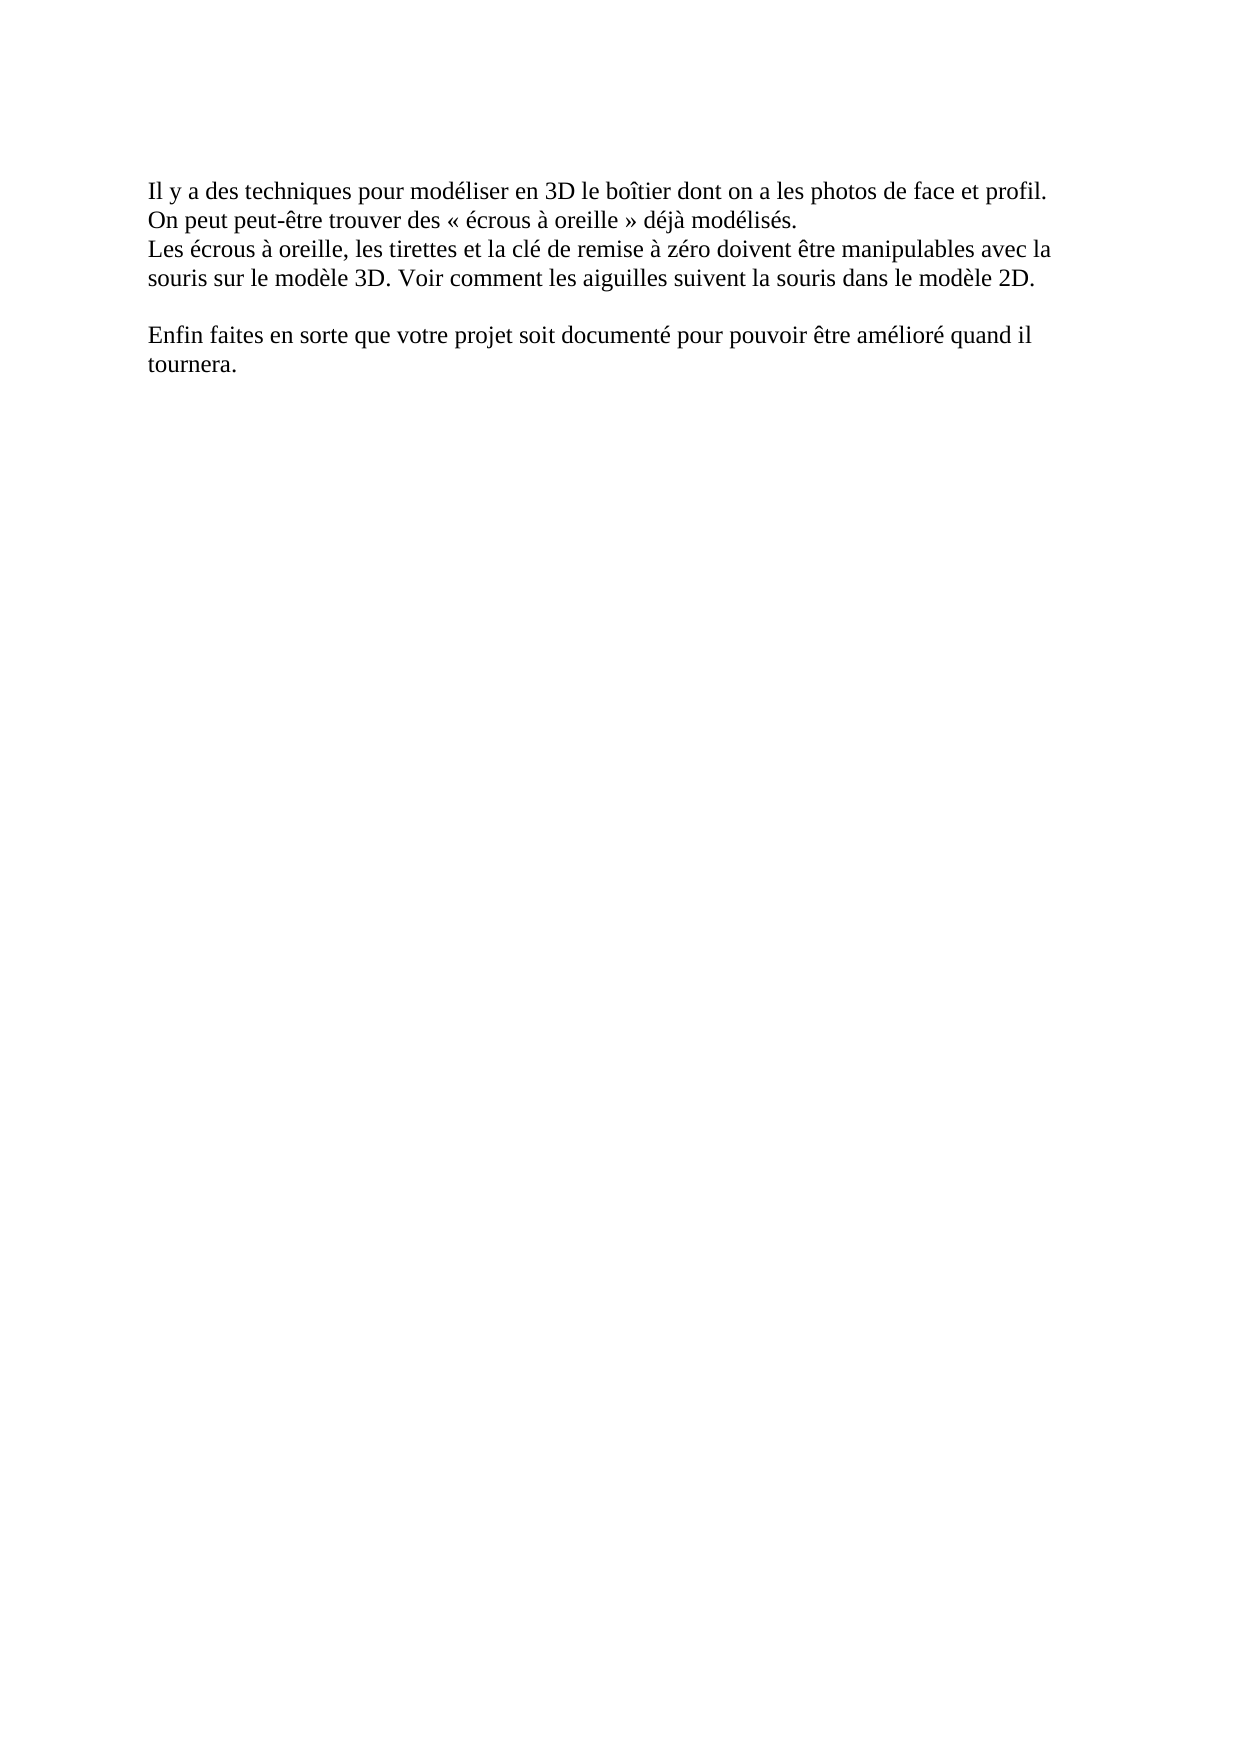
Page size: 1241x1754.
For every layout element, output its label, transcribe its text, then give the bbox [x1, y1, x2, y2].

text On peut peut-être trouver des « écrous à oreille » déjà modélisés. [148, 205, 1093, 234]
text Les écrous à oreille, les tirettes et la clé de remise à zéro doivent être manipulables avec la souris sur le modèle 3D. Voir comment les aiguilles suivent la souris dans le modèle 2D. [148, 234, 1093, 291]
text Enfin faites en sorte que votre projet soit documenté pour pouvoir être amélioré quand il tournera. [148, 320, 1093, 378]
text Il y a des techniques pour modéliser en 3D le boîtier dont on a les photos de face et profil. [148, 176, 1093, 205]
